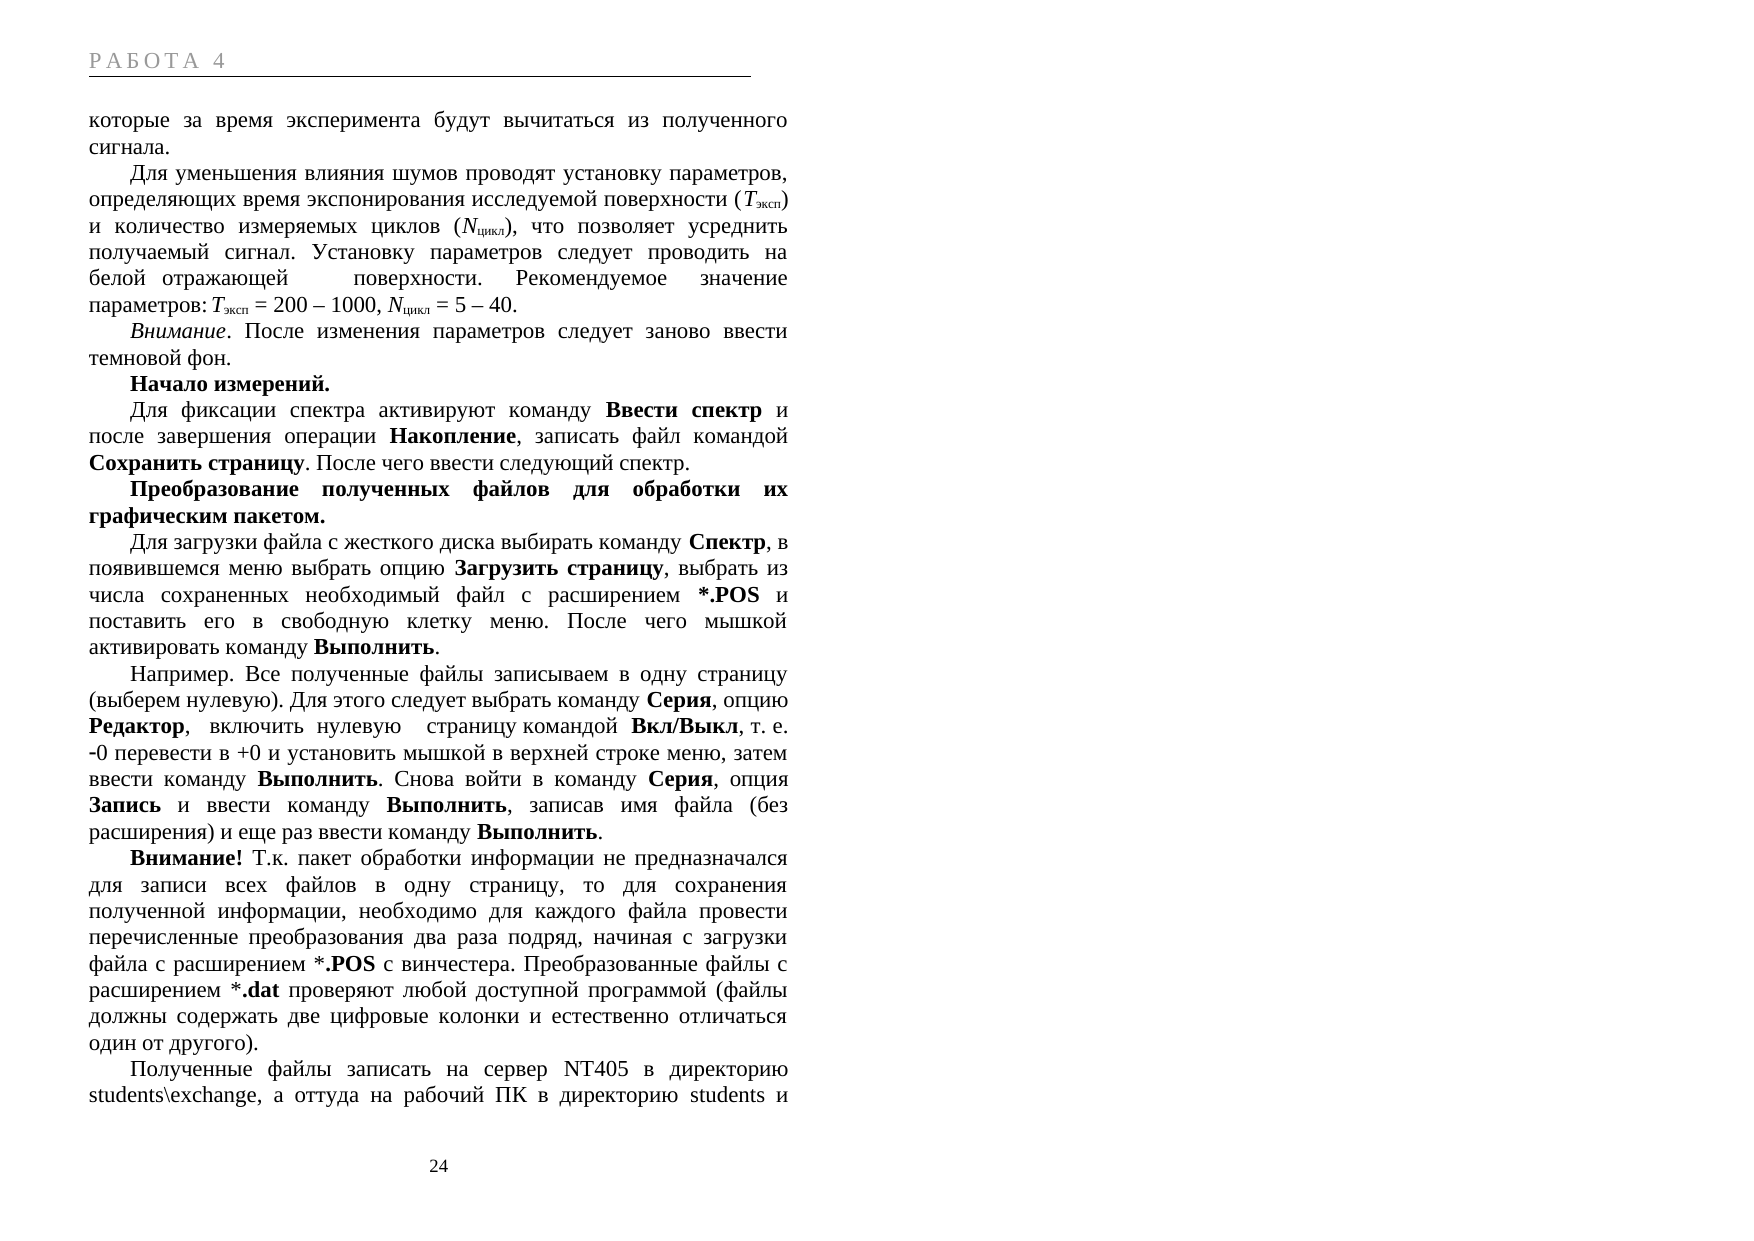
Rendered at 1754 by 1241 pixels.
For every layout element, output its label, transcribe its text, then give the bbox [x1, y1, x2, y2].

text Внимание. После изменения параметров следует заново ввести темновой фон. [89, 317, 788, 370]
text Начало измерений. [89, 370, 788, 396]
text Например. Все полученные файлы записываем в одну страницу (выберем нулевую). Для этого следует выбрать команду Серия, опцию Редактор, включить нулевую страницу командой Вкл/Выкл, т. е. 0 перевести в +0 и установить мышкой в верхней строке меню, затем ввести команду Выполнить. Снова войти в команду Серия, опция Запись и ввести команду Выполнить, записав имя файла (без расширения) и еще раз ввести команду Выполнить. [89, 660, 788, 844]
text которые за время эксперимента будут вычитаться из полученного сигнала. [89, 106, 788, 159]
text Полученные файлы записать на сервер NT405 в директорию students\exchange, а оттуда на рабочий ПК в директорию students и [89, 1055, 788, 1108]
text Для загрузки файла с жесткого диска выбирать команду Спектр, в появившемся меню выбрать опцию Загрузить страницу, выбрать из числа сохраненных необходимый файл с расширением *.POS и поставить его в свободную клетку меню. После чего мышкой активировать команду Выполнить. [89, 528, 788, 660]
text Для уменьшения влияния шумов проводят установку параметров, определяющих время экспонирования исследуемой поверхности (Tэксп) и количество измеряемых циклов (Nцикл), что позволяет усреднить получаемый сигнал. Установку параметров следует проводить на белой отражающей поверхности. Рекомендуемое значение параметров: Tэксп = 200 – 1000, Nцикл = 5 – 40. [89, 159, 788, 317]
text Внимание! Т.к. пакет обработки информации не предназначался для записи всех файлов в одну страницу, то для сохранения полученной информации, необходимо для каждого файла провести перечисленные преобразования два раза подряд, начиная с загрузки файла с расширением *.POS с винчестера. Преобразованные файлы с расширением *.dat проверяют любой доступной программой (файлы должны содержать две цифровые колонки и естественно отличаться один от другого). [89, 844, 788, 1055]
text Преобразование полученных файлов для обработки их графическим пакетом. [89, 475, 788, 528]
text Для фиксации спектра активируют команду Ввести спектр и после завершения операции Накопление, записать файл командой Сохранить страницу. После чего ввести следующий спектр. [89, 396, 788, 475]
